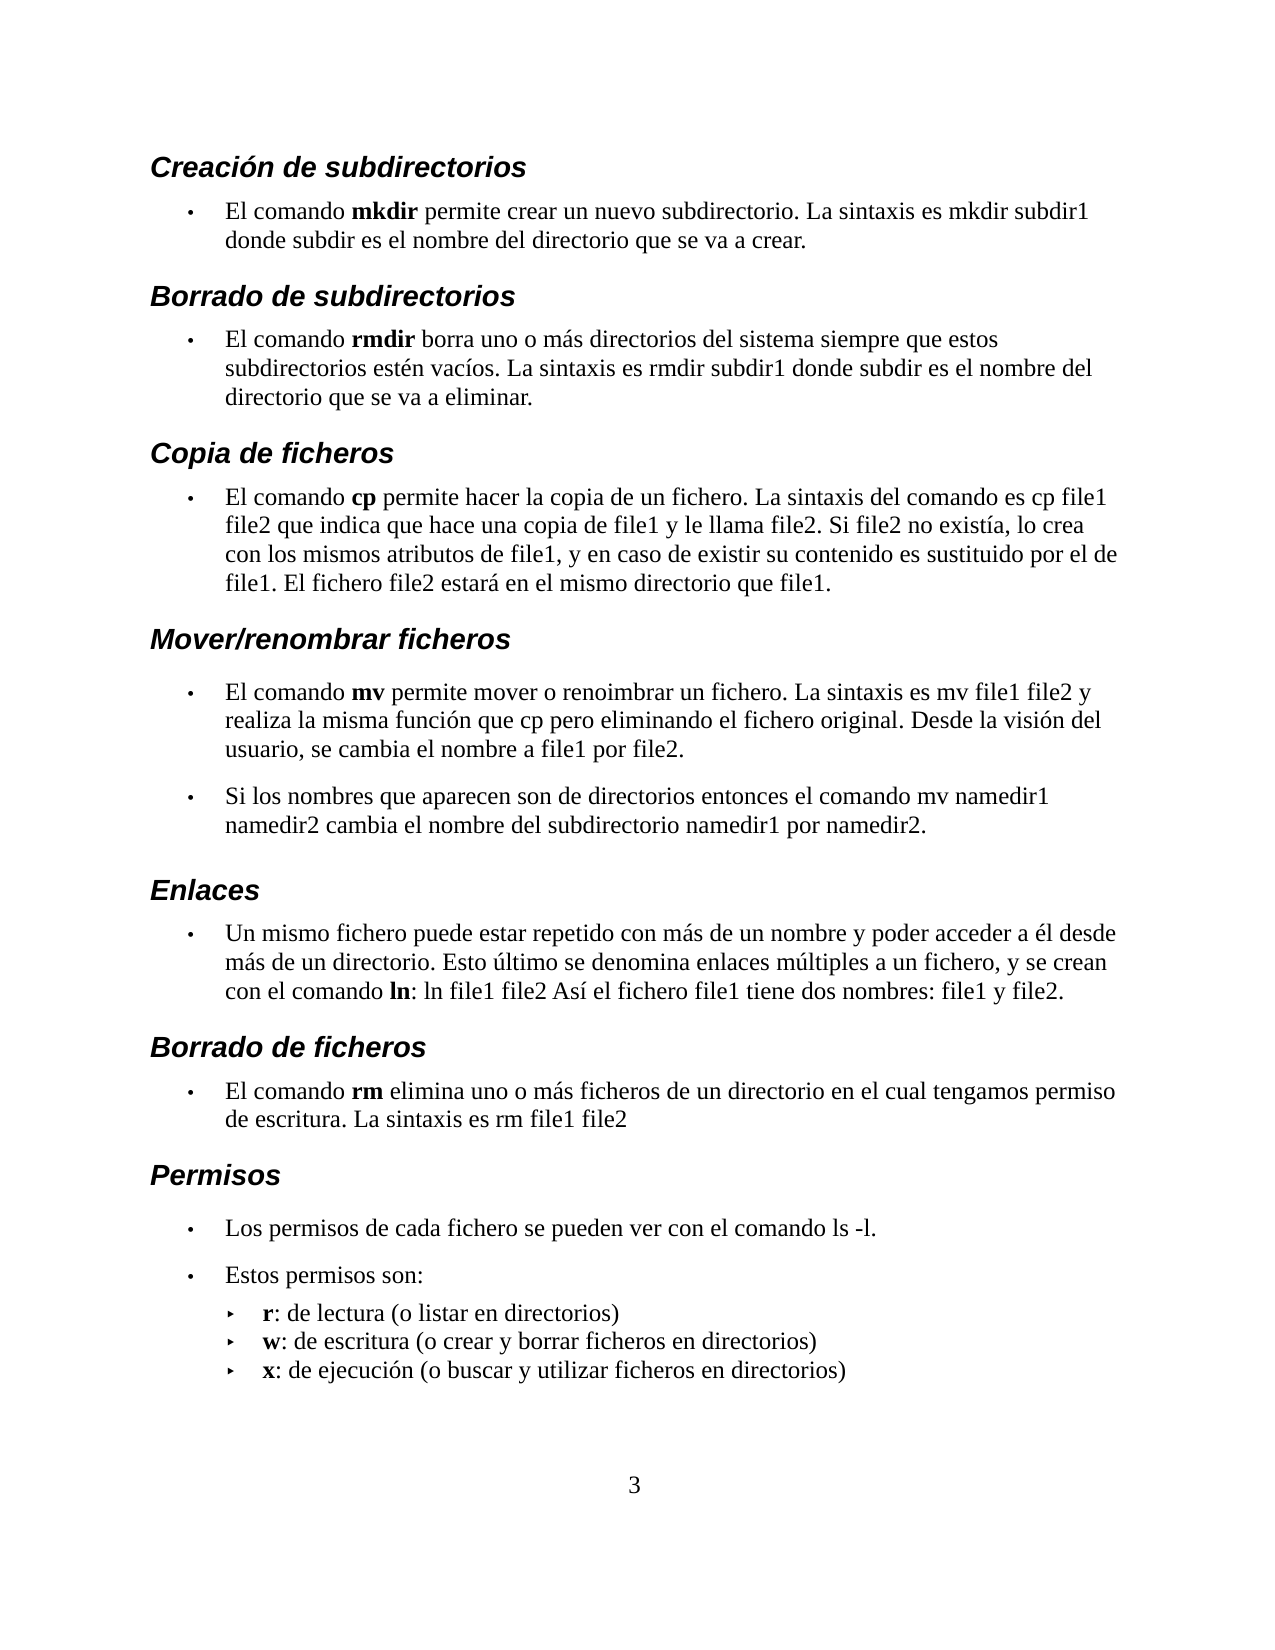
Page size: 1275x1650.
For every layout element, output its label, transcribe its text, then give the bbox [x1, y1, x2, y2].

list w: de escritura (o crear y borrar ficheros en directorios) [225, 1326, 1125, 1355]
list r: de lectura (o listar en directorios) [225, 1298, 1125, 1326]
subtitle Copia de ficheros [150, 436, 1125, 469]
list Estos permisos son: [187, 1260, 1125, 1289]
list x: de ejecución (o buscar y utilizar ficheros en directorios) [225, 1355, 1125, 1384]
list El comando cp permite hacer la copia de un fichero. La sintaxis del comando es cp file1 file2 que indica que hace una copia de file1 y le llama file2. Si file2 no existía, lo crea con los mismos atributos de file1, y en caso de existir su contenido es sustituido por el de file1. El fichero file2 estará en el mismo directorio que file1. [187, 482, 1125, 597]
subtitle Permisos [150, 1158, 1125, 1192]
subtitle Enlaces [150, 872, 1125, 906]
list Los permisos de cada fichero se pueden ver con el comando ls -l. [187, 1213, 1125, 1242]
list Un mismo fichero puede estar repetido con más de un nombre y poder acceder a él desde más de un directorio. Esto último se denomina enlaces múltiples a un fichero, y se crean con el comando ln: ln file1 file2 Así el fichero file1 tiene dos nombres: file1 y file2. [187, 918, 1125, 1005]
subtitle Creación de subdirectorios [150, 150, 1125, 183]
subtitle Borrado de subdirectorios [150, 278, 1125, 312]
list El comando rm elimina uno o más ficheros de un directorio en el cual tengamos permiso de escritura. La sintaxis es rm file1 file2 [187, 1076, 1125, 1133]
subtitle Mover/renombrar ficheros [150, 622, 1125, 655]
subtitle Borrado de ficheros [150, 1030, 1125, 1063]
list Si los nombres que aparecen son de directorios entonces el comando mv namedir1 namedir2 cambia el nombre del subdirectorio namedir1 por namedir2. [187, 781, 1125, 838]
list El comando mkdir permite crear un nuevo subdirectorio. La sintaxis es mkdir subdir1 donde subdir es el nombre del directorio que se va a crear. [187, 196, 1125, 253]
list El comando mv permite mover o renoimbrar un fichero. La sintaxis es mv file1 file2 y realiza la misma función que cp pero eliminando el fichero original. Desde la visión del usuario, se cambia el nombre a file1 por file2. [187, 677, 1125, 763]
list El comando rmdir borra uno o más directorios del sistema siempre que estos subdirectorios estén vacíos. La sintaxis es rmdir subdir1 donde subdir es el nombre del directorio que se va a eliminar. [187, 324, 1125, 411]
